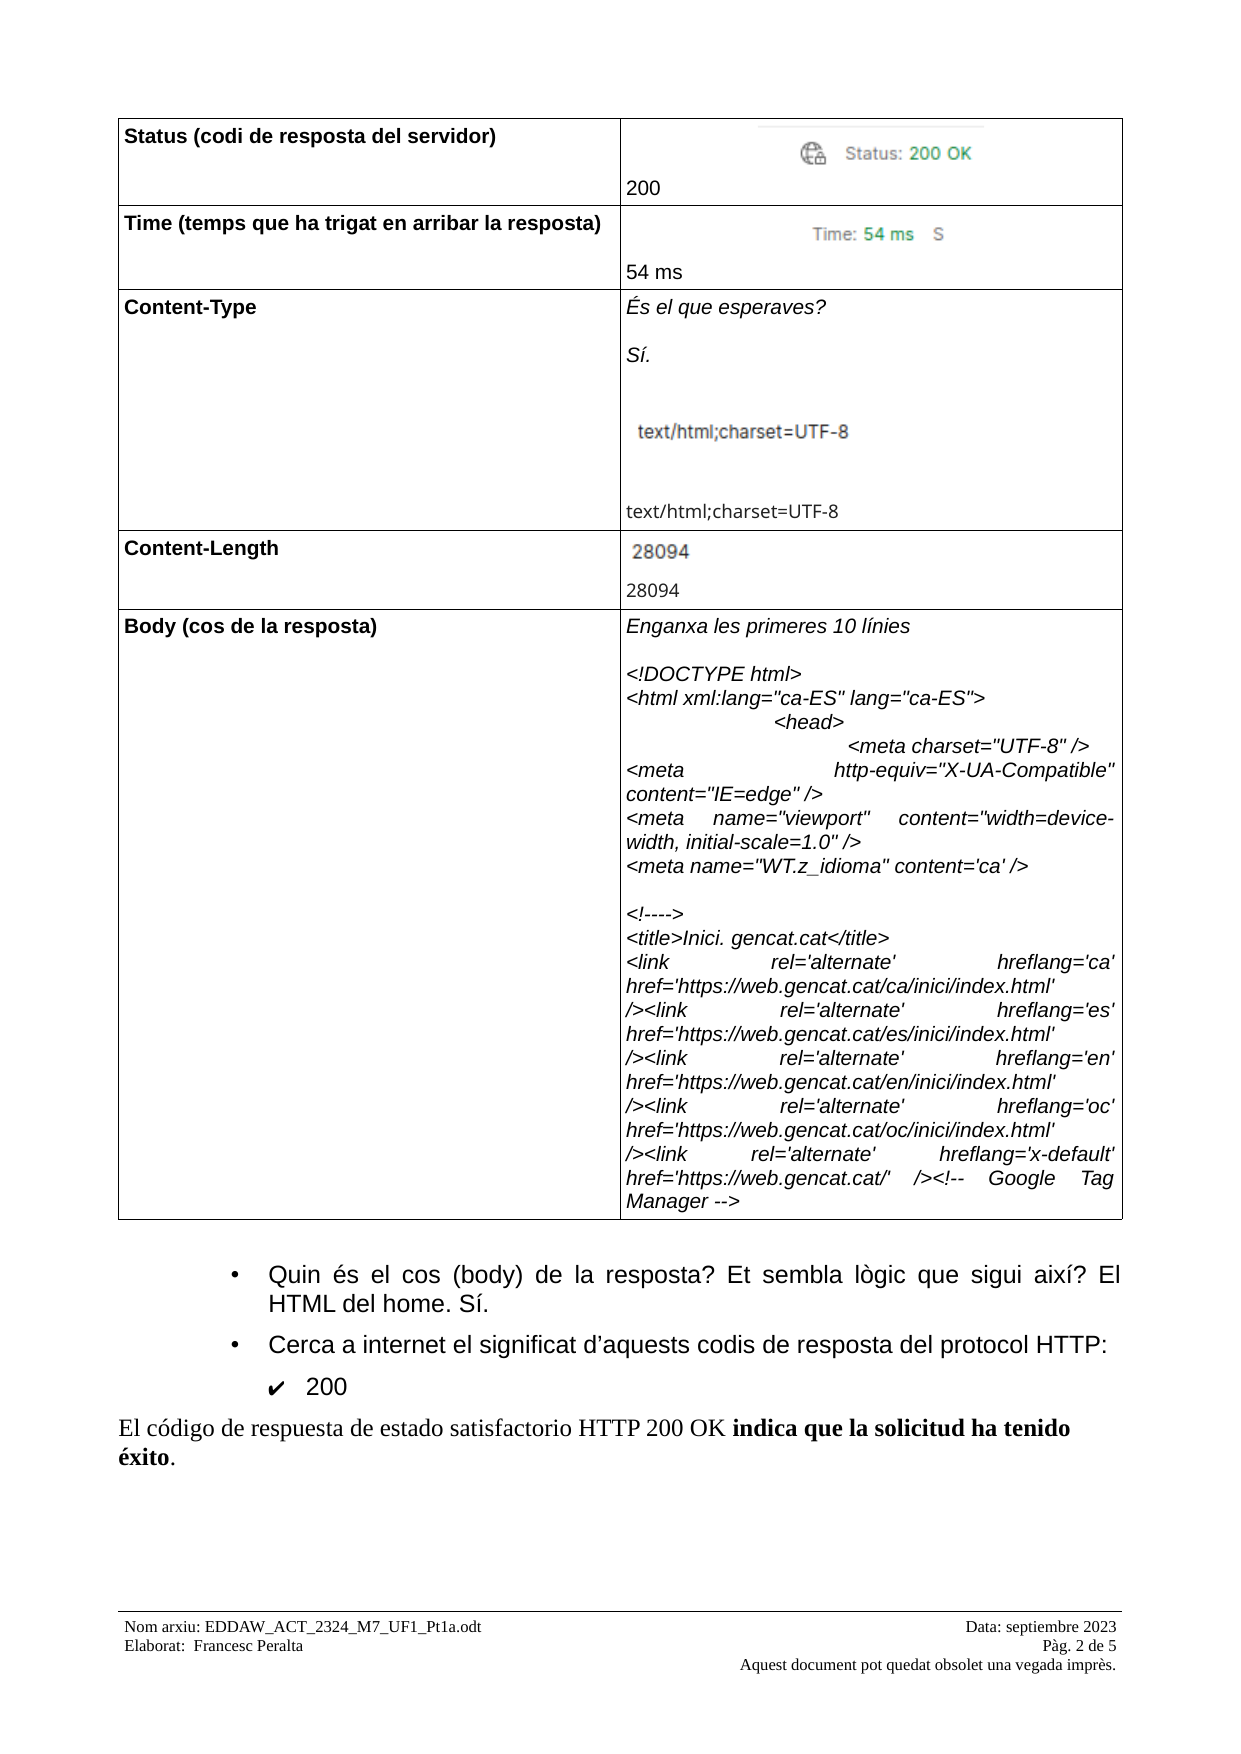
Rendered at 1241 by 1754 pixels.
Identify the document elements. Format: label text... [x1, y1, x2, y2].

table_cell Enganxa les primeres 10 línies <!DOCTYPE html> <html xml:lang="ca-ES" lang="ca-ES"> <head> <meta charset="UTF-8" /> <meta http-equiv="X-UA-Compatible" content="IE=edge" /> <meta name="viewport" content="width=device-width, initial-scale=1.0" /> <meta name="WT.z_idioma" content='ca' /> <!----> <title>Inici. gencat.cat</title> <link rel='alternate' hreflang='ca' href='https://web.gencat.cat/ca/inici/index.html' /><link rel='alternate' hreflang='es' href='https://web.gencat.cat/es/inici/index.html' /><link rel='alternate' hreflang='en' href='https://web.gencat.cat/en/inici/index.html' /><link rel='alternate' hreflang='oc' href='https://web.gencat.cat/oc/inici/index.html' /><link rel='alternate' hreflang='x-default' href='https://web.gencat.cat/' /><!-- Google Tag Manager --> [621, 610, 1122, 1219]
table_header 200 [621, 119, 1122, 205]
picture [757, 123, 985, 176]
picture [625, 414, 1117, 451]
picture [625, 535, 1117, 578]
picture [797, 211, 945, 260]
table_cell Time (temps que ha trigat en arribar la resposta) [119, 206, 620, 289]
table_cell És el que esperaves? Sí. text/html;charset=UTF-8 [621, 290, 1122, 529]
table_cell Content-Type [119, 290, 620, 529]
table_cell 28094 [621, 531, 1122, 608]
table_cell Content-Length [119, 531, 620, 608]
list 200 [268, 1372, 1122, 1401]
text El código de respuesta de estado satisfactorio HTTP 200 OK indica que la solicitud ha tenido éxito. [118, 1413, 1122, 1471]
table_cell [621, 206, 1122, 259]
list Cerca a internet el significat d’aquests codis de resposta del protocol HTTP: [231, 1330, 1122, 1359]
table_cell Body (cos de la resposta) [119, 610, 620, 1219]
table_cell 54 ms [621, 260, 1122, 289]
table_header Status (codi de resposta del servidor) [119, 119, 620, 205]
list Quin és el cos (body) de la resposta? Et sembla lògic que sigui així? El HTML del home. Sí. [231, 1260, 1122, 1318]
